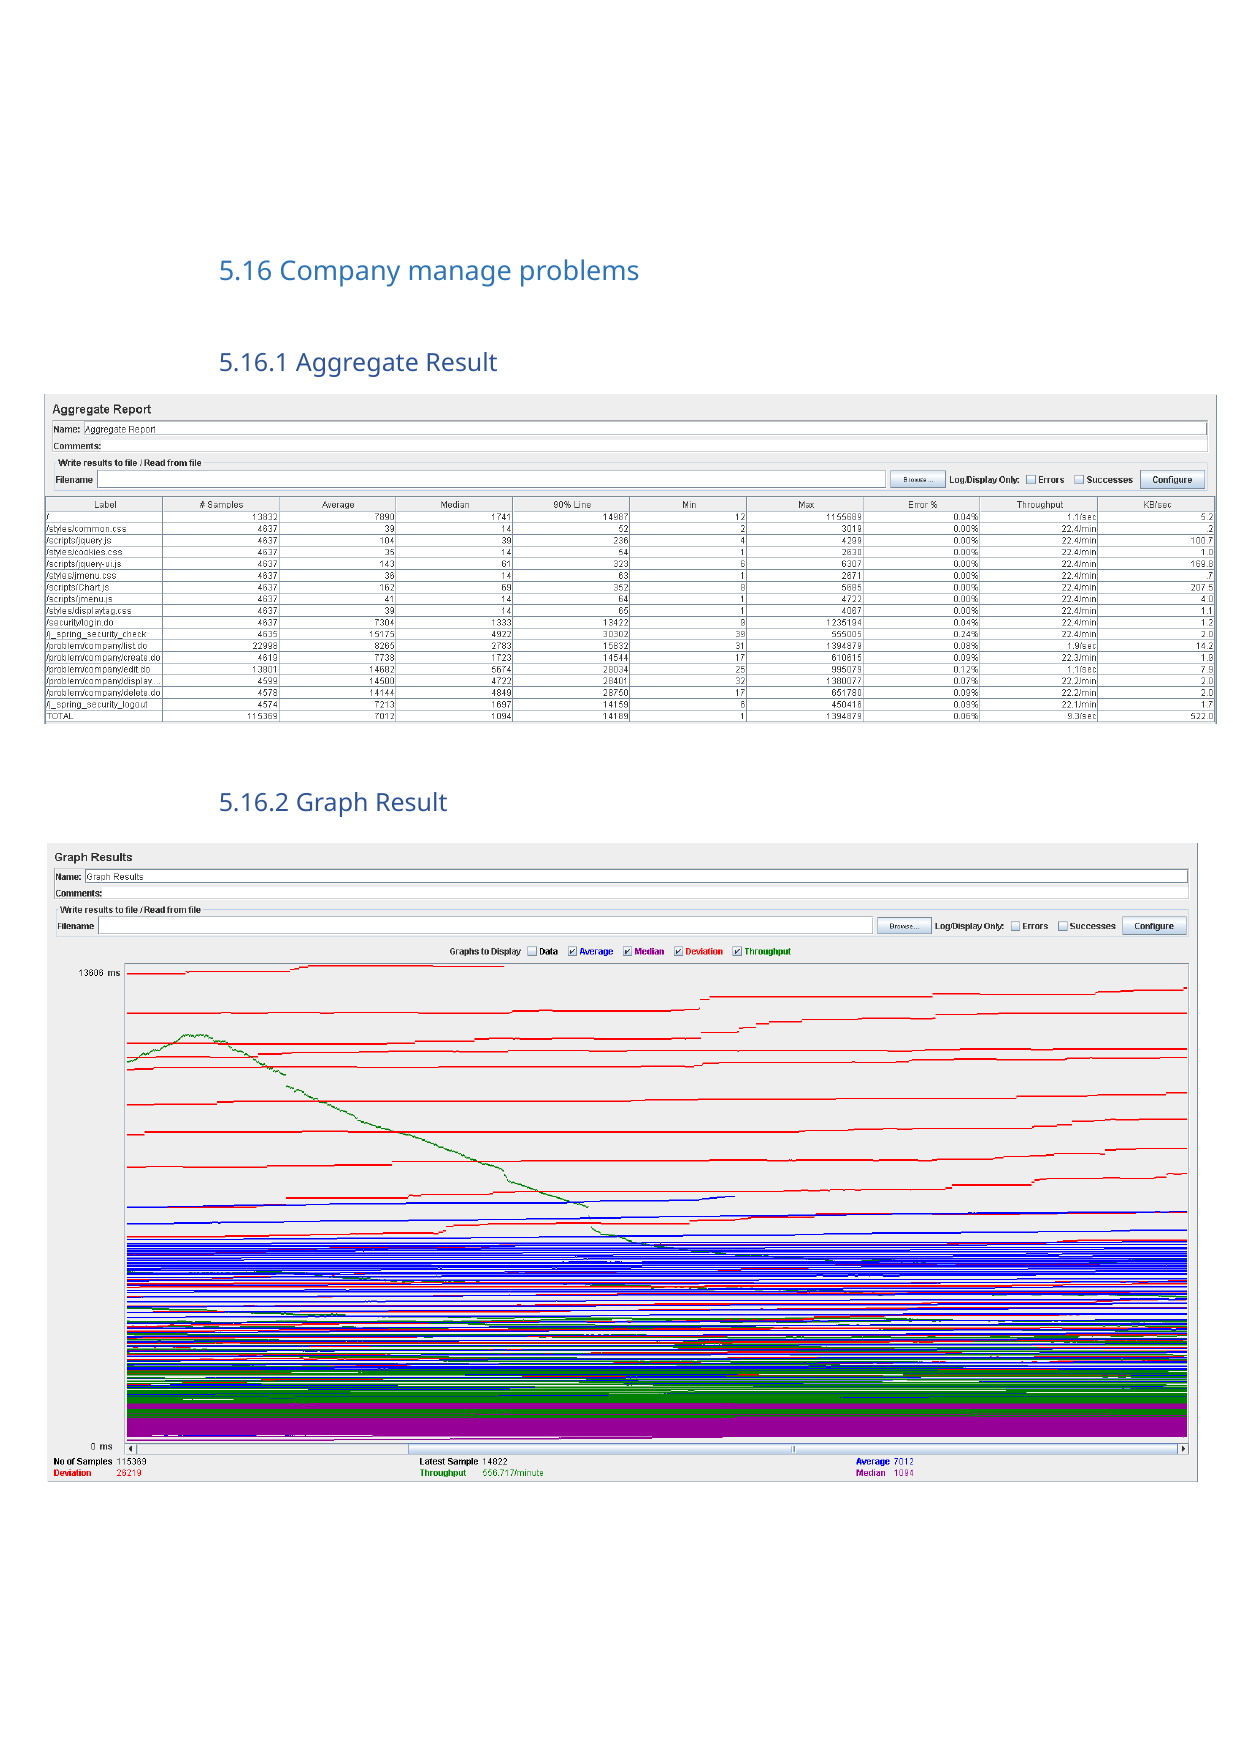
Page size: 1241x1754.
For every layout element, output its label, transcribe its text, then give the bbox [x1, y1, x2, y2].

picture [44, 394, 1218, 724]
subtitle 5.16.1 Aggregate Result [177, 345, 1063, 379]
subtitle 5.16 Company manage problems [177, 251, 1063, 288]
picture [47, 843, 1198, 1482]
subtitle 5.16.2 Graph Result [177, 785, 1063, 819]
